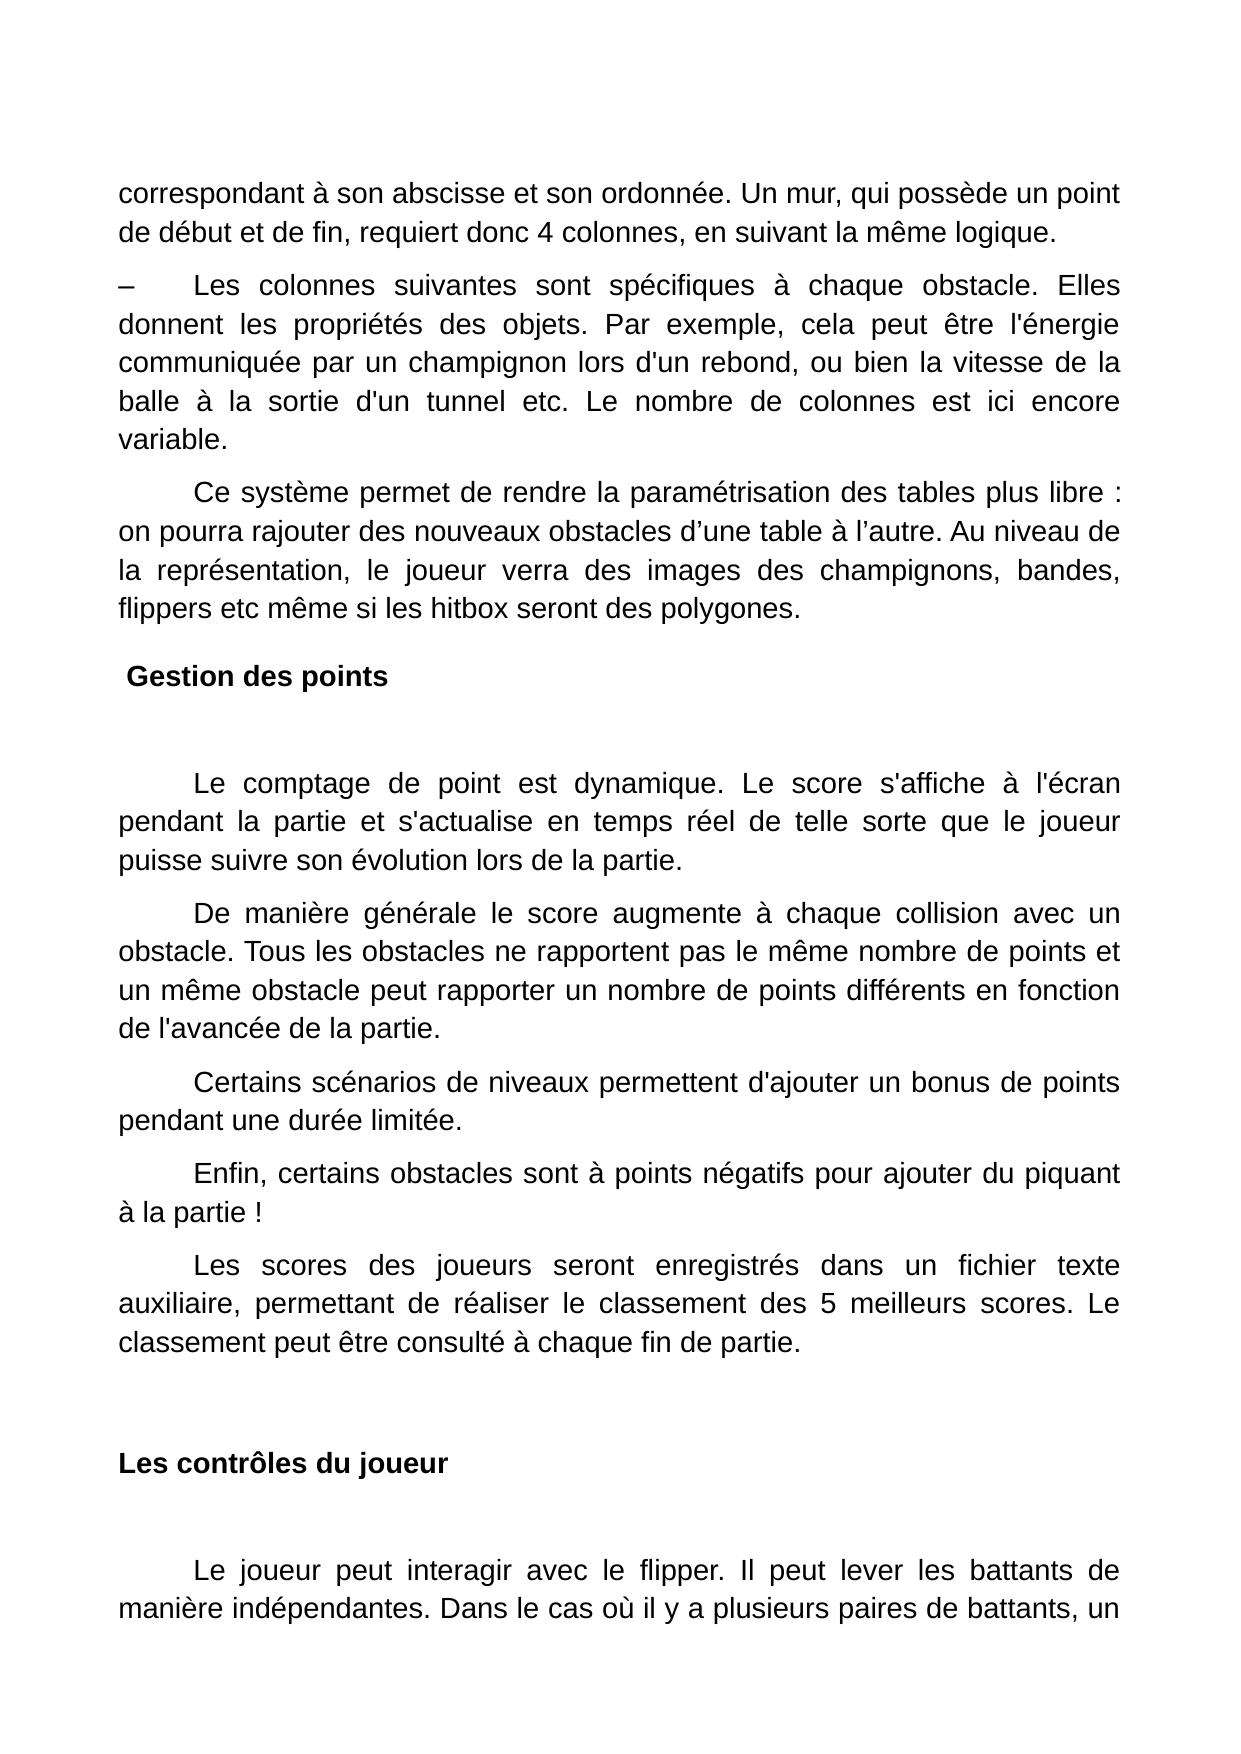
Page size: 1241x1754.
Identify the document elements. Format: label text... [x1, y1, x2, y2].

text Le comptage de point est dynamique. Le score s'affiche à l'écran pendant la partie et s'actualise en temps réel de telle sorte que le joueur puisse suivre son évolution lors de la partie. [118, 766, 1122, 876]
text Les scores des joueurs seront enregistrés dans un fichier texte auxiliaire, permettant de réaliser le classement des 5 meilleurs scores. Le classement peut être consulté à chaque fin de partie. [118, 1248, 1122, 1359]
subtitle Les contrôles du joueur [118, 1446, 1122, 1479]
text Enfin, certains obstacles sont à points négatifs pour ajouter du piquant à la partie ! [118, 1156, 1122, 1228]
text De manière générale le score augmente à chaque collision avec un obstacle. Tous les obstacles ne rapportent pas le même nombre de points et un même obstacle peut rapporter un nombre de points différents en fonction de l'avancée de la partie. [118, 896, 1122, 1045]
text Certains scénarios de niveaux permettent d'ajouter un bonus de points pendant une durée limitée. [118, 1065, 1122, 1137]
subtitle Gestion des points [118, 659, 1122, 693]
text Le joueur peut interagir avec le flipper. Il peut lever les battants de manière indépendantes. Dans le cas où il y a plusieurs paires de battants, un [118, 1553, 1122, 1625]
text Ce système permet de rendre la paramétrisation des tables plus libre : on pourra rajouter des nouveaux obstacles d’une table à l’autre. Au niveau de la représentation, le joueur verra des images des champignons, bandes, flippers etc même si les hitbox seront des polygones. [118, 476, 1122, 625]
list correspondant à son abscisse et son ordonnée. Un mur, qui possède un point de début et de fin, requiert donc 4 colonnes, en suivant la même logique. [118, 176, 1122, 248]
list Les colonnes suivantes sont spécifiques à chaque obstacle. Elles donnent les propriétés des objets. Par exemple, cela peut être l'énergie communiquée par un champignon lors d'un rebond, ou bien la vitesse de la balle à la sortie d'un tunnel etc. Le nombre de colonnes est ici encore variable. [118, 268, 1122, 456]
